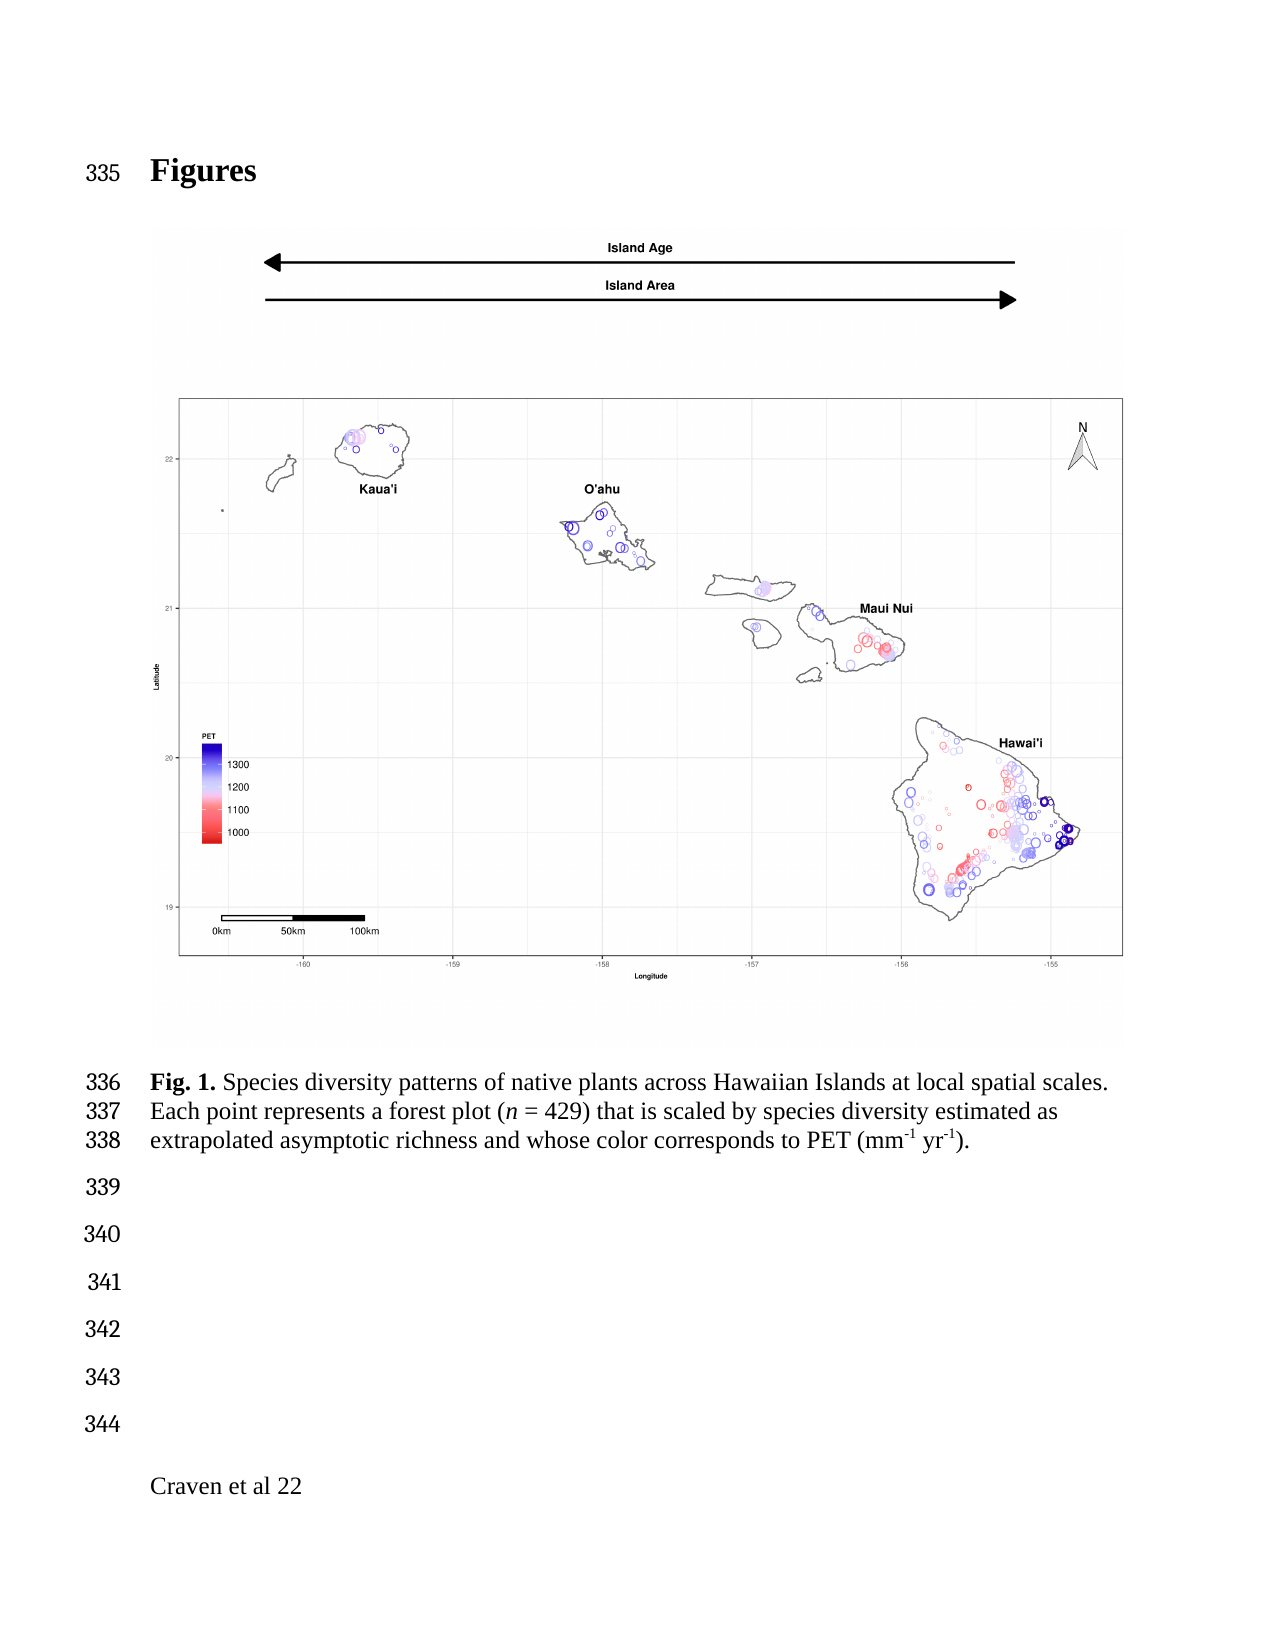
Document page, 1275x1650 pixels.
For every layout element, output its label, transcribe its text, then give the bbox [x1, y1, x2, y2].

text Fig. 1. Species diversity patterns of native plants across Hawaiian Islands at local spatial scales. Each point represents a forest plot (n = 429) that is scaled by species diversity estimated as extrapolated asymptotic richness and whose color corresponds to PET (mm-1 yr-1). [150, 1049, 1125, 1154]
picture [150, 228, 1125, 1049]
text [150, 207, 1125, 228]
subtitle Figures [150, 150, 1125, 188]
